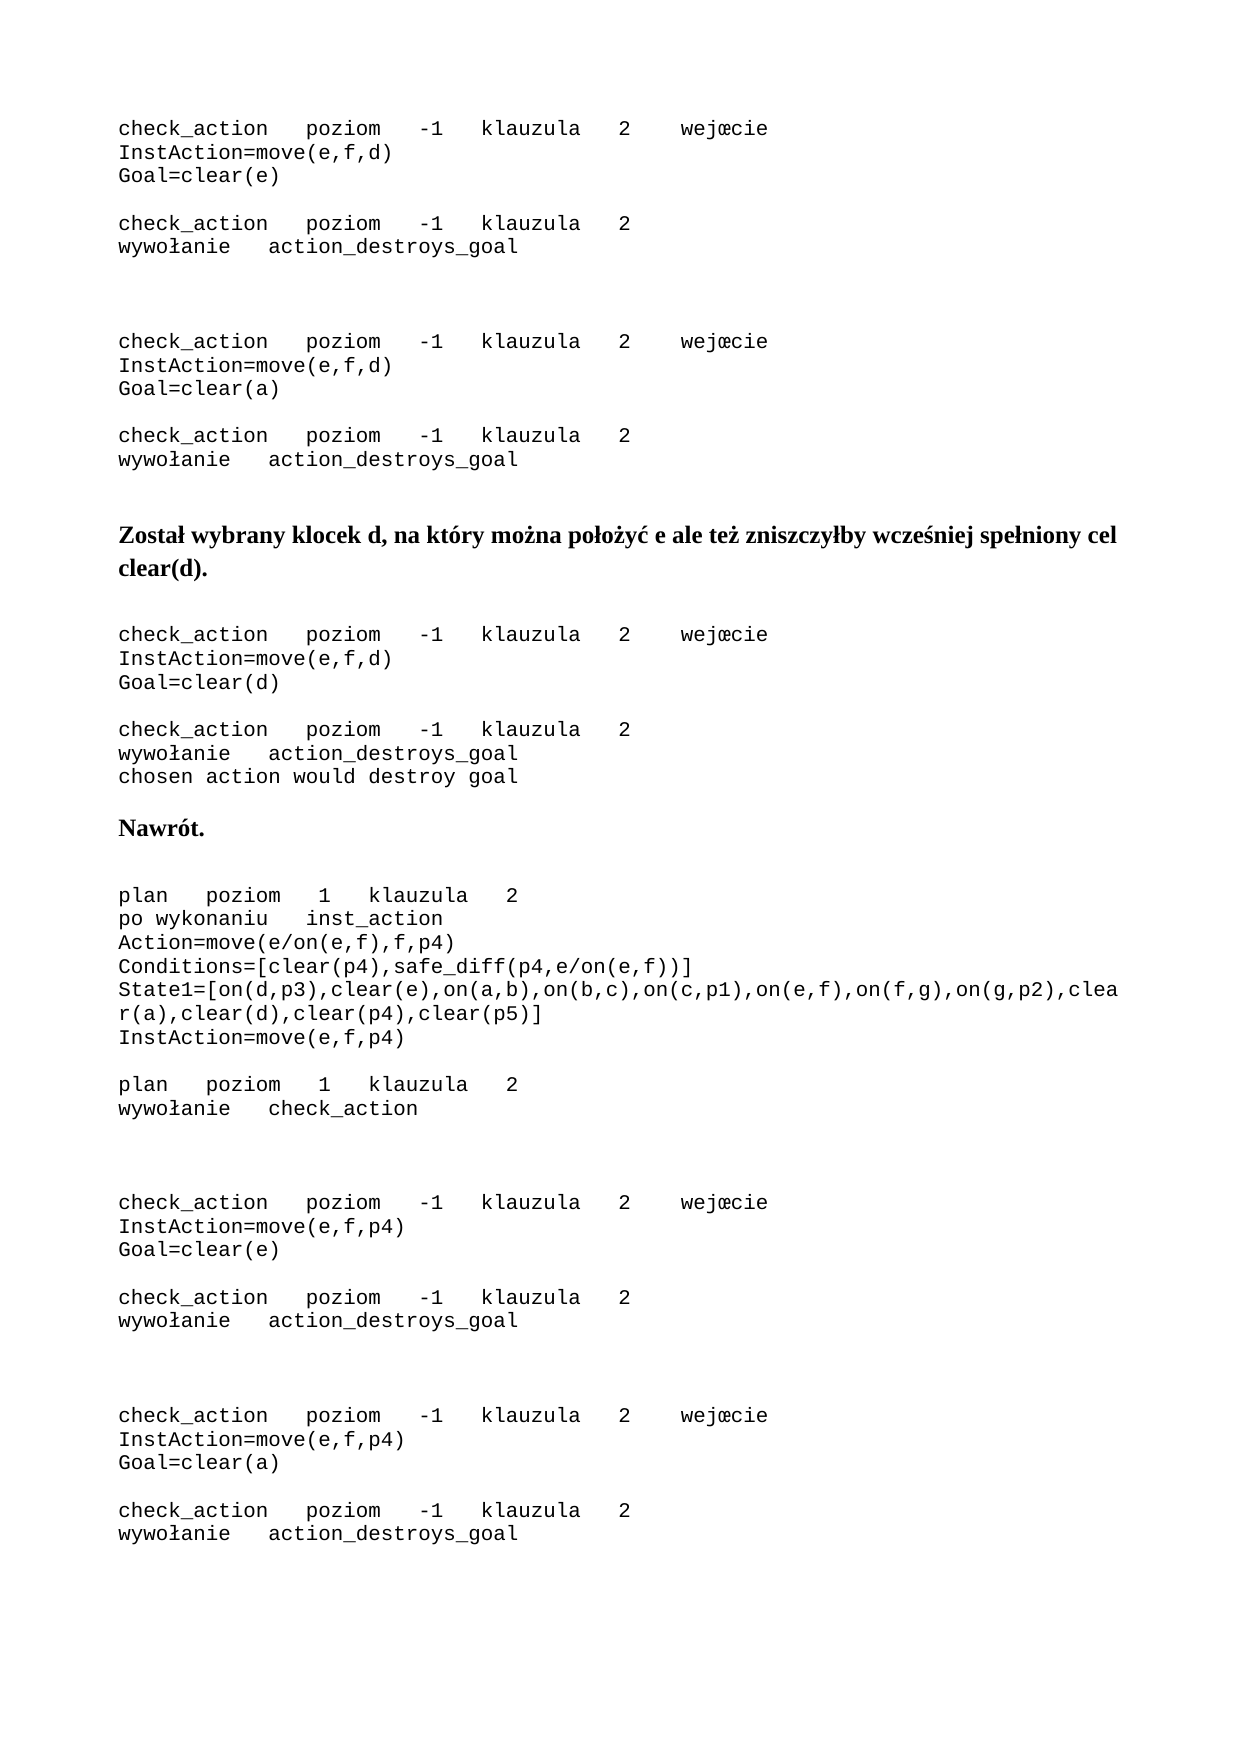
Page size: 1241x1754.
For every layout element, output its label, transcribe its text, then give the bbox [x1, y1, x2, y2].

text check_action poziom -1 klauzula 2 [118, 1287, 1122, 1310]
text Goal=clear(a) [118, 1452, 1122, 1476]
text Goal=clear(e) [118, 1239, 1122, 1263]
text Nawrót. [118, 813, 1122, 842]
text check_action poziom -1 klauzula 2 [118, 719, 1122, 743]
text Został wybrany klocek d, na który można położyć e ale też zniszczyłby wcześniej spełniony cel clear(d). [118, 520, 1122, 582]
text wywołanie action_destroys_goal [118, 449, 1122, 473]
text plan poziom 1 klauzula 2 [118, 1074, 1122, 1098]
text State1=[on(d,p3),clear(e),on(a,b),on(b,c),on(c,p1),on(e,f),on(f,g),on(g,p2),clear(a),clear(d),clear(p4),clear(p5)] [118, 979, 1122, 1027]
text Goal=clear(e) [118, 165, 1122, 189]
text InstAction=move(e,f,p4) [118, 1429, 1122, 1452]
text Action=move(e/on(e,f),f,p4) [118, 932, 1122, 956]
text InstAction=move(e,f,p4) [118, 1027, 1122, 1050]
text plan poziom 1 klauzula 2 [118, 885, 1122, 908]
text Goal=clear(d) [118, 672, 1122, 695]
text check_action poziom -1 klauzula 2 wejœcie [118, 118, 1122, 142]
text Conditions=[clear(p4),safe_diff(p4,e/on(e,f))] [118, 956, 1122, 979]
text check_action poziom -1 klauzula 2 [118, 426, 1122, 449]
text InstAction=move(e,f,d) [118, 648, 1122, 672]
text InstAction=move(e,f,d) [118, 142, 1122, 165]
text check_action poziom -1 klauzula 2 wejœcie [118, 624, 1122, 648]
text check_action poziom -1 klauzula 2 [118, 1499, 1122, 1523]
text po wykonaniu inst_action [118, 908, 1122, 932]
text wywołanie check_action [118, 1098, 1122, 1121]
text wywołanie action_destroys_goal [118, 743, 1122, 766]
text wywołanie action_destroys_goal [118, 1523, 1122, 1547]
text check_action poziom -1 klauzula 2 [118, 213, 1122, 236]
text Goal=clear(a) [118, 378, 1122, 402]
text check_action poziom -1 klauzula 2 wejœcie [118, 1192, 1122, 1216]
text InstAction=move(e,f,d) [118, 354, 1122, 378]
text check_action poziom -1 klauzula 2 wejœcie [118, 331, 1122, 354]
text InstAction=move(e,f,p4) [118, 1216, 1122, 1239]
text check_action poziom -1 klauzula 2 wejœcie [118, 1405, 1122, 1429]
text wywołanie action_destroys_goal [118, 236, 1122, 260]
text chosen action would destroy goal [118, 766, 1122, 790]
text wywołanie action_destroys_goal [118, 1310, 1122, 1334]
